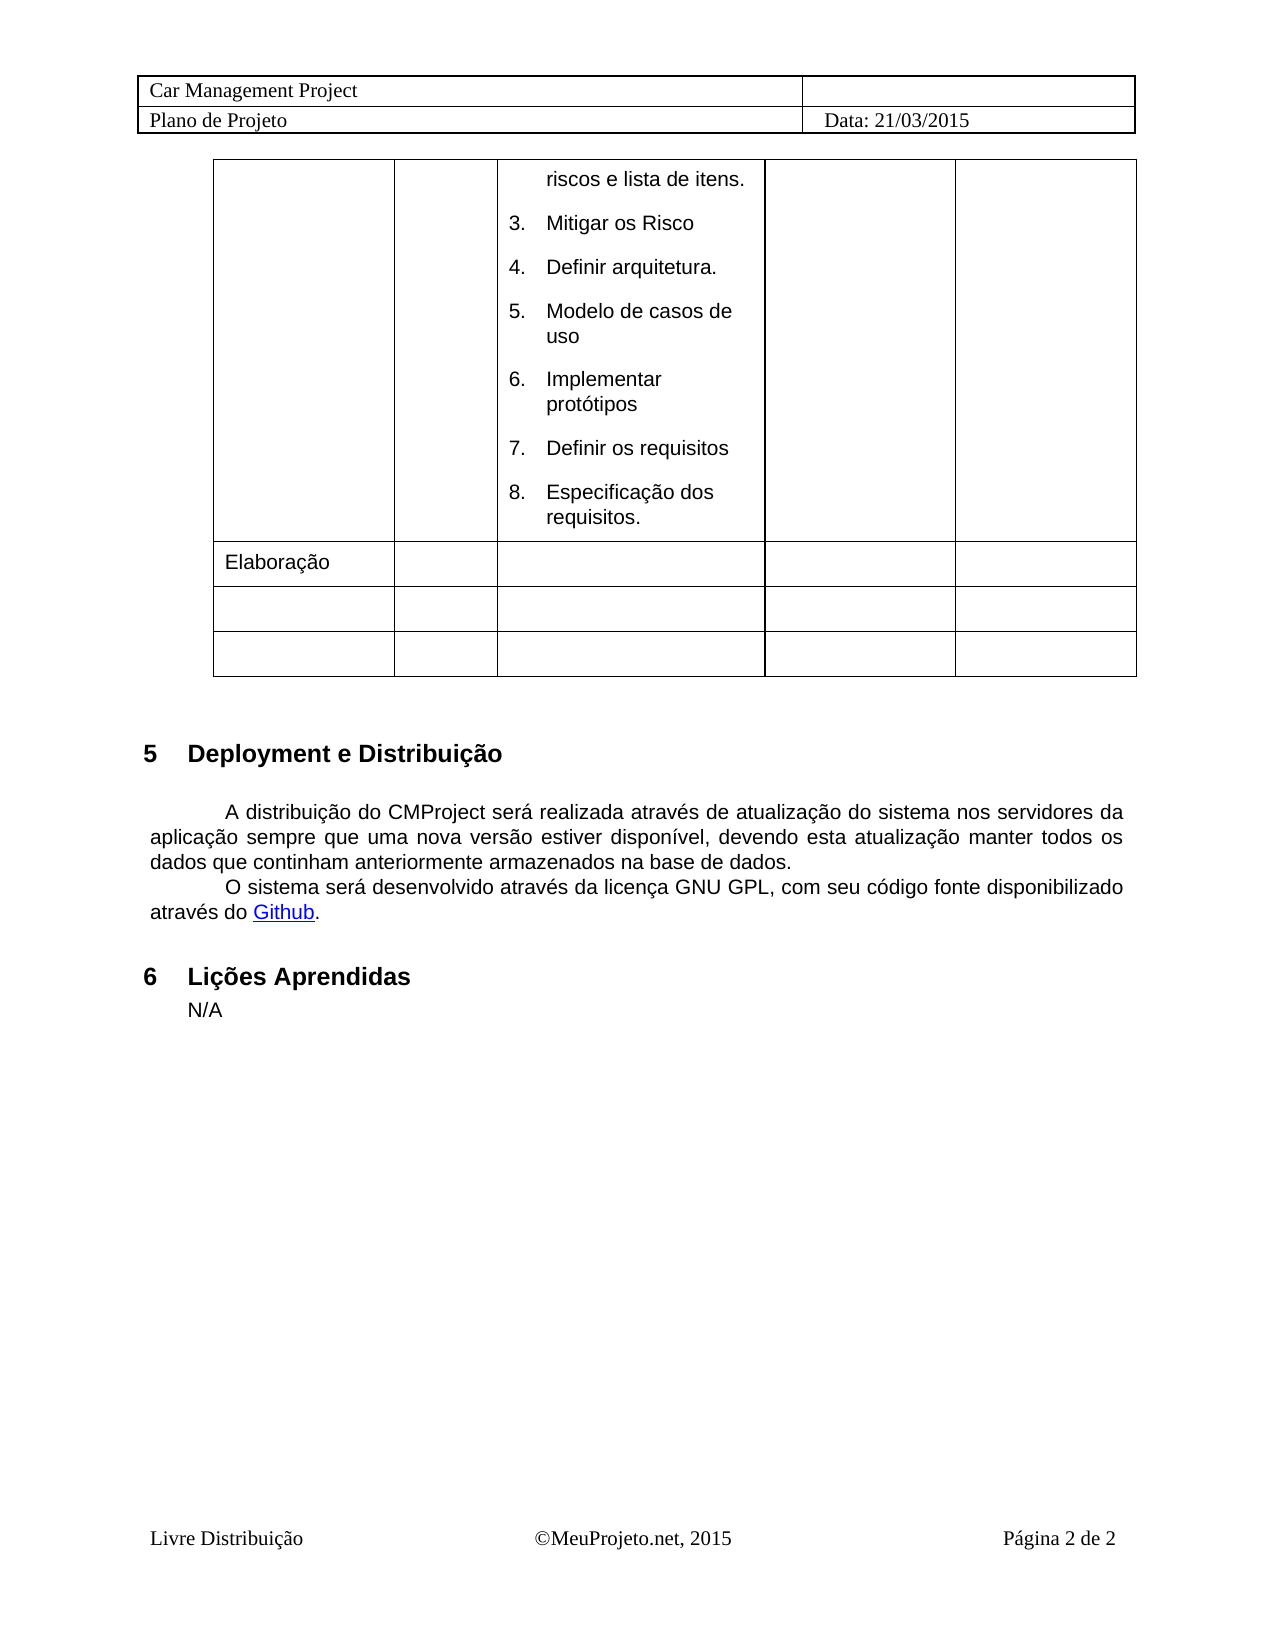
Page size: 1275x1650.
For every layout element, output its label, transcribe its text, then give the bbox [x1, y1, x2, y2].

table_cell [395, 587, 497, 631]
table_cell [956, 632, 1136, 676]
table_cell Objetivo Determinar escopo do projeto Definir a visão, os riscos e lista de itens. Mitigar os Risco Definir arquitetura. Modelo de casos de uso Implementar protótipos Definir os requisitos Especificação dos requisitos. [498, 160, 764, 541]
text N/A [187, 997, 1125, 1022]
subtitle Lições Aprendidas [150, 962, 1125, 990]
table_cell [395, 542, 497, 586]
table_cell [766, 160, 955, 541]
table_cell [498, 542, 764, 586]
table_cell [956, 160, 1136, 541]
table_cell [214, 587, 394, 631]
table_cell [498, 632, 764, 676]
table_cell [214, 632, 394, 676]
table_cell [956, 587, 1136, 631]
table_cell Elaboração [214, 542, 394, 586]
table_cell [766, 542, 955, 586]
text A distribuição do CMProject será realizada através de atualização do sistema nos servidores da aplicação sempre que uma nova versão estiver disponível, devendo esta atualização manter todos os dados que continham anteriormente armazenados na base de dados. [150, 799, 1125, 874]
table_cell [214, 160, 394, 541]
table_cell [498, 587, 764, 631]
table_cell [395, 160, 497, 541]
subtitle Deployment e Distribuição [150, 739, 1125, 768]
table_cell [766, 632, 955, 676]
table_cell [766, 587, 955, 631]
text O sistema será desenvolvido através da licença GNU GPL, com seu código fonte disponibilizado através do Github. [150, 874, 1125, 924]
table_cell [956, 542, 1136, 586]
table_cell [395, 632, 497, 676]
